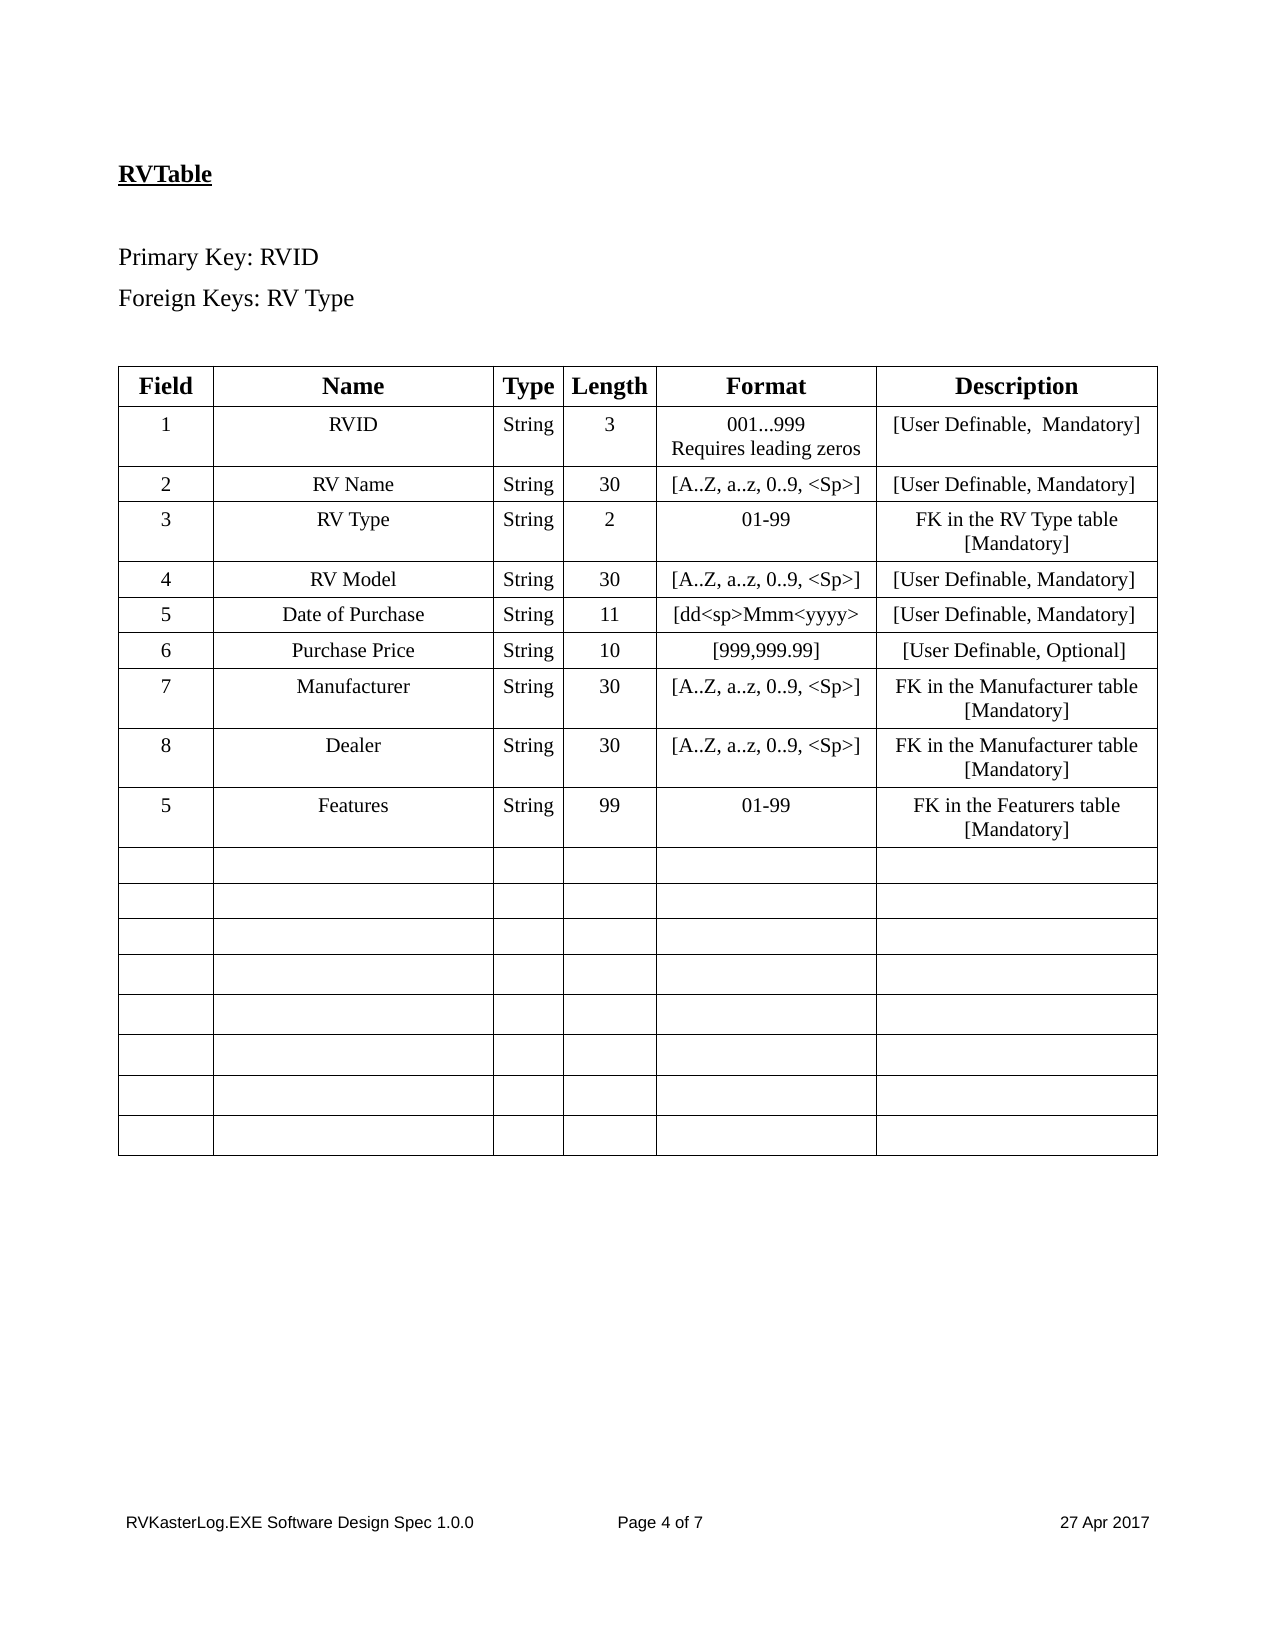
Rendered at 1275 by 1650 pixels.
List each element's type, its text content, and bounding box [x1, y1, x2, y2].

table_cell String [494, 633, 563, 668]
table_cell 30 [564, 669, 656, 727]
table_cell Date of Purchase [214, 598, 493, 632]
table_cell RV Model [214, 562, 493, 597]
table_cell String [494, 562, 563, 597]
table_cell [214, 919, 493, 954]
table_cell [657, 1076, 876, 1115]
table_cell String [494, 729, 563, 787]
text Foreign Keys: RV Type [118, 283, 1157, 312]
table_cell 6 [119, 633, 213, 668]
table_cell [214, 955, 493, 994]
table_cell [564, 1076, 656, 1115]
text RVTable [118, 159, 1157, 188]
table_cell [999,999.99] [657, 633, 876, 668]
table_cell [877, 955, 1157, 994]
table_header Description [877, 367, 1157, 406]
table_cell [564, 995, 656, 1034]
table_cell 7 [119, 669, 213, 727]
table_cell 30 [564, 729, 656, 787]
table_cell [657, 848, 876, 882]
table_cell [564, 848, 656, 882]
table_cell [214, 1076, 493, 1115]
table_cell [119, 1076, 213, 1115]
table_cell Dealer [214, 729, 493, 787]
table_cell [877, 1035, 1157, 1075]
table_header Length [564, 367, 656, 406]
table_cell [564, 884, 656, 918]
table_cell 30 [564, 562, 656, 597]
table_cell 1 [119, 407, 213, 466]
table_cell 10 [564, 633, 656, 668]
table_cell RVID [214, 407, 493, 466]
table_cell [214, 995, 493, 1034]
table_cell String [494, 407, 563, 466]
table_header Type [494, 367, 563, 406]
table_cell String [494, 502, 563, 561]
table_cell [A..Z, a..z, 0..9, <Sp>] [657, 562, 876, 597]
table_cell [User Definable, Optional] [877, 633, 1157, 668]
table_cell [657, 1116, 876, 1155]
table_cell String [494, 788, 563, 847]
table_cell 3 [119, 502, 213, 561]
table_cell Purchase Price [214, 633, 493, 668]
table_cell RV Name [214, 467, 493, 501]
table_cell [214, 884, 493, 918]
table_cell [A..Z, a..z, 0..9, <Sp>] [657, 467, 876, 501]
table_cell 99 [564, 788, 656, 847]
table_cell [657, 919, 876, 954]
table_cell 01-99 [657, 502, 876, 561]
table_cell [dd<sp>Mmm<yyyy> [657, 598, 876, 632]
table_cell [877, 995, 1157, 1034]
table_cell FK in the Featurers table [Mandatory] [877, 788, 1157, 847]
table_cell [214, 1035, 493, 1075]
table_cell [564, 955, 656, 994]
table_cell [877, 1116, 1157, 1155]
table_cell FK in the Manufacturer table [Mandatory] [877, 669, 1157, 727]
table_cell Features [214, 788, 493, 847]
table_cell RV Type [214, 502, 493, 561]
table_cell 2 [564, 502, 656, 561]
table_cell [657, 1035, 876, 1075]
table_cell [119, 1035, 213, 1075]
table_cell [494, 955, 563, 994]
table_cell [A..Z, a..z, 0..9, <Sp>] [657, 669, 876, 727]
table_cell [119, 848, 213, 882]
table_header Field [119, 367, 213, 406]
table_cell [657, 955, 876, 994]
table_cell [User Definable, Mandatory] [877, 562, 1157, 597]
table_cell String [494, 598, 563, 632]
table_cell [User Definable, Mandatory] [877, 467, 1157, 501]
table_cell [564, 1116, 656, 1155]
table_cell [494, 884, 563, 918]
table_cell [877, 1076, 1157, 1115]
table_cell 2 [119, 467, 213, 501]
table_cell 11 [564, 598, 656, 632]
table_cell [User Definable, Mandatory] [877, 598, 1157, 632]
table_cell [494, 1116, 563, 1155]
table_header Name [214, 367, 493, 406]
table_cell 5 [119, 598, 213, 632]
table_cell [564, 919, 656, 954]
table_cell 4 [119, 562, 213, 597]
table_cell [119, 1116, 213, 1155]
table_cell [877, 884, 1157, 918]
table_cell [214, 1116, 493, 1155]
table_cell [119, 884, 213, 918]
table_cell String [494, 669, 563, 727]
table_cell [494, 1035, 563, 1075]
table_cell [877, 919, 1157, 954]
table_cell 001...999 Requires leading zeros [657, 407, 876, 466]
table_cell 8 [119, 729, 213, 787]
text Primary Key: RVID [118, 242, 1157, 271]
table_cell [657, 995, 876, 1034]
table_cell [User Definable, Mandatory] [877, 407, 1157, 466]
table_cell FK in the Manufacturer table [Mandatory] [877, 729, 1157, 787]
table_cell 5 [119, 788, 213, 847]
table_cell [494, 1076, 563, 1115]
table_cell [494, 919, 563, 954]
table_cell [119, 955, 213, 994]
table_cell [214, 848, 493, 882]
table_cell [A..Z, a..z, 0..9, <Sp>] [657, 729, 876, 787]
table_cell [119, 995, 213, 1034]
table_cell 01-99 [657, 788, 876, 847]
table_cell [494, 848, 563, 882]
table_cell [494, 995, 563, 1034]
table_cell Manufacturer [214, 669, 493, 727]
table_cell [877, 848, 1157, 882]
table_cell 30 [564, 467, 656, 501]
table_cell FK in the RV Type table [Mandatory] [877, 502, 1157, 561]
table_cell [564, 1035, 656, 1075]
table_cell 3 [564, 407, 656, 466]
table_cell [657, 884, 876, 918]
table_cell [119, 919, 213, 954]
table_cell String [494, 467, 563, 501]
table_header Format [657, 367, 876, 406]
